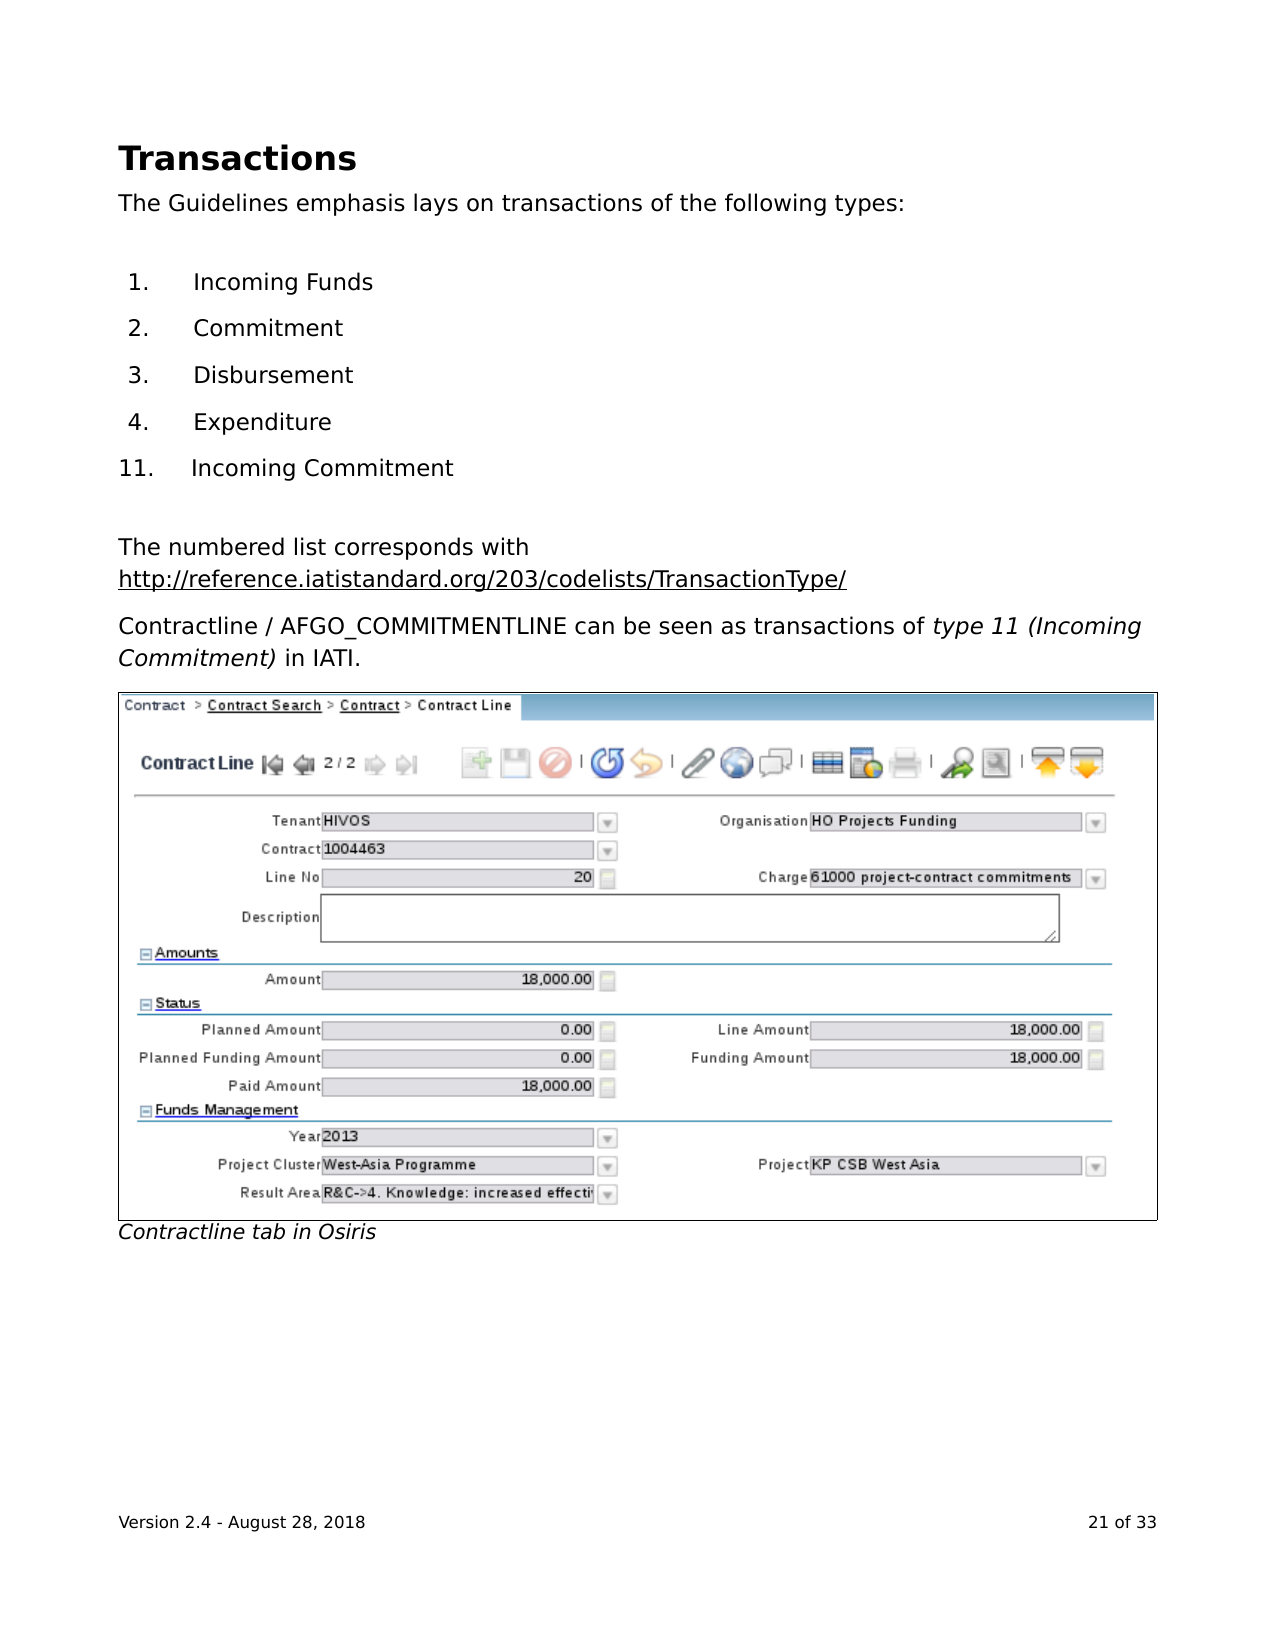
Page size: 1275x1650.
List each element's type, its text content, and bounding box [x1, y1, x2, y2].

list Commitment [127, 316, 1157, 342]
list Expenditure [127, 409, 1157, 435]
picture [121, 694, 1154, 1217]
text [119, 693, 1157, 1220]
subtitle Transactions [118, 139, 1157, 178]
list Disbursement [127, 362, 1157, 389]
text The Guidelines emphasis lays on transactions of the following types: [118, 191, 1157, 249]
text 11. Incoming Commitment [118, 455, 1157, 514]
list Incoming Funds [127, 269, 1157, 296]
text Contractline / AFGO_COMMITMENTLINE can be seen as transactions of type 11 (Incoming Commitment) in IATI. [118, 612, 1157, 672]
text Contractline tab in Osiris [118, 1221, 1157, 1244]
text The numbered list corresponds with http://reference.iatistandard.org/203/codelists/TransactionType/ [118, 534, 1157, 592]
